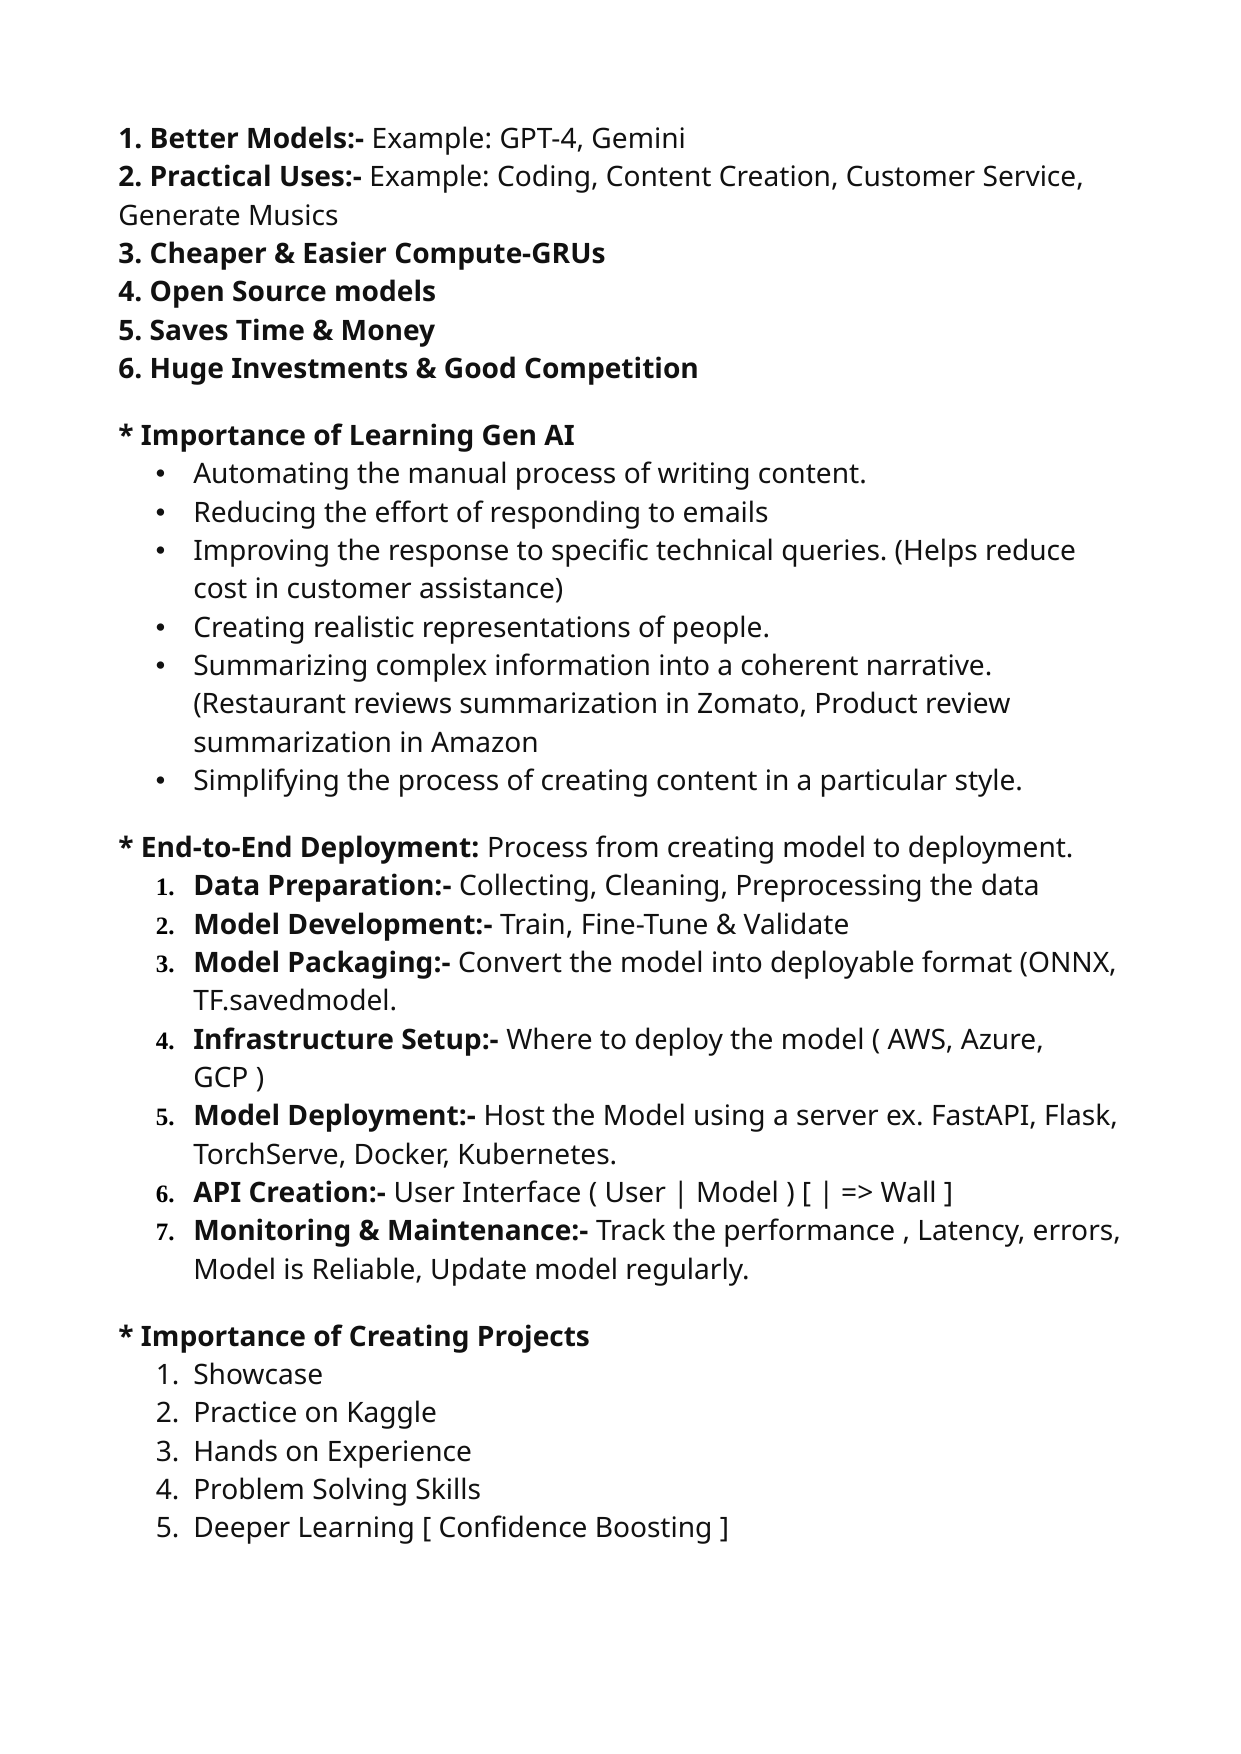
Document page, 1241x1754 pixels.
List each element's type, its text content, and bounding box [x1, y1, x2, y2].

list Showcase [156, 1354, 1122, 1393]
text 1. Better Models:- Example: GPT-4, Gemini [118, 118, 1122, 156]
text 2. Practical Uses:- Example: Coding, Content Creation, Customer Service, Generate Musics [118, 156, 1122, 233]
text 3. Cheaper & Easier Compute-GRUs [118, 233, 1122, 271]
list Improving the response to specific technical queries. (Helps reduce cost in customer assistance) [156, 530, 1122, 607]
list Summarizing complex information into a coherent narrative. (Restaurant reviews summarization in Zomato, Product review summarization in Amazon [156, 645, 1122, 760]
list Model Packaging:- Convert the model into deployable format (ONNX, TF.savedmodel. [156, 942, 1122, 1019]
list Infrastructure Setup:- Where to deploy the model ( AWS, Azure, GCP ) [156, 1019, 1122, 1096]
list API Creation:- User Interface ( User | Model ) [ | => Wall ] [156, 1172, 1122, 1211]
text 5. Saves Time & Money [118, 310, 1122, 348]
list Data Preparation:- Collecting, Cleaning, Preprocessing the data [156, 866, 1122, 904]
text 6. Huge Investments & Good Competition [118, 348, 1122, 386]
list Hands on Experience [156, 1431, 1122, 1469]
list Model Deployment:- Host the Model using a server ex. FastAPI, Flask, TorchServe, Docker, Kubernetes. [156, 1096, 1122, 1172]
text * Importance of Creating Projects [118, 1316, 1122, 1354]
list Reducing the effort of responding to emails [156, 492, 1122, 530]
list Problem Solving Skills [156, 1469, 1122, 1508]
list Simplifying the process of creating content in a particular style. [156, 760, 1122, 798]
list Automating the manual process of writing content. [156, 453, 1122, 492]
list Model Development:- Train, Fine-Tune & Validate [156, 904, 1122, 942]
list Practice on Kaggle [156, 1393, 1122, 1431]
list Deeper Learning [ Confidence Boosting ] [156, 1508, 1122, 1546]
text 4. Open Source models [118, 271, 1122, 310]
text * Importance of Learning Gen AI [118, 415, 1122, 453]
list Creating realistic representations of people. [156, 607, 1122, 645]
list Monitoring & Maintenance:- Track the performance , Latency, errors, Model is Reliable, Update model regularly. [156, 1211, 1122, 1287]
text * End-to-End Deployment: Process from creating model to deployment. [118, 827, 1122, 866]
